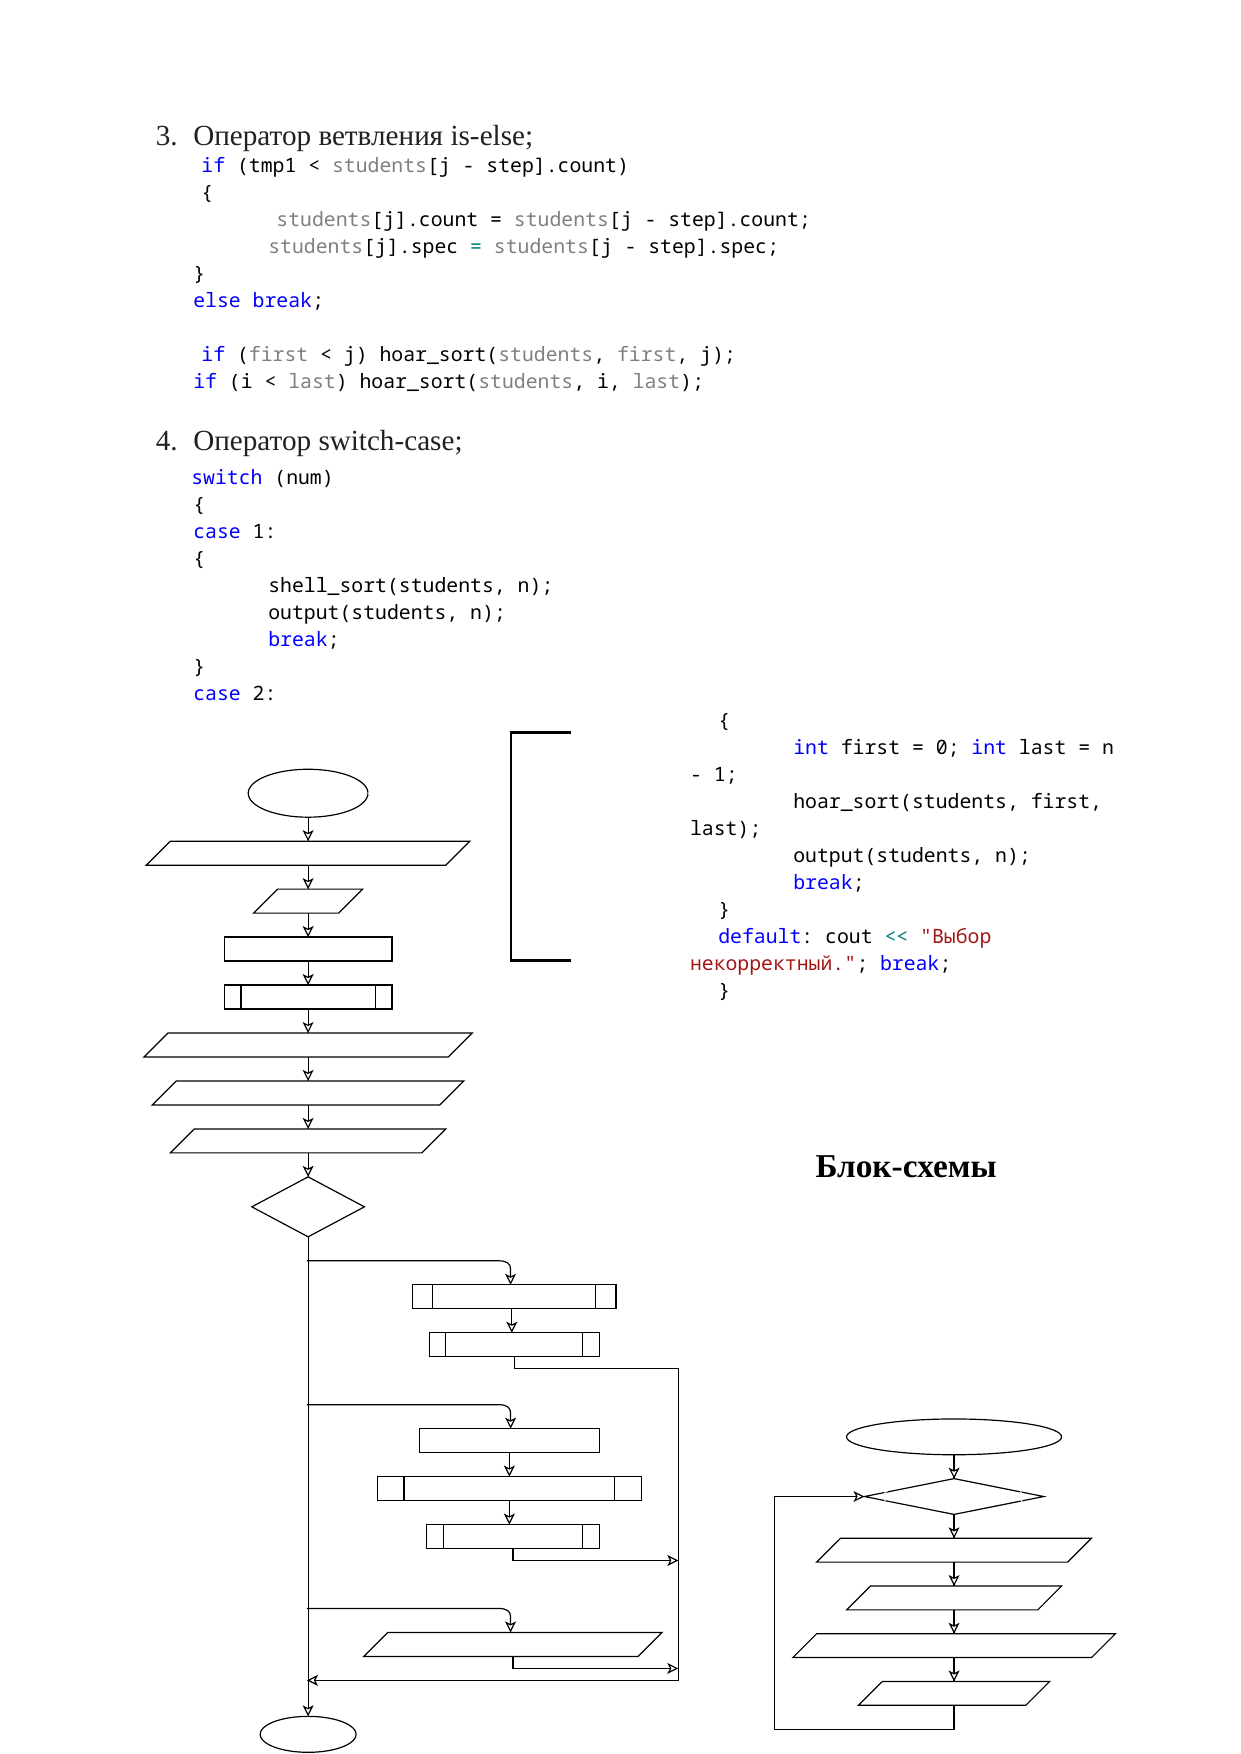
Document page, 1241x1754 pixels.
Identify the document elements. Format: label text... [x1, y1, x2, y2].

text default: cout << "Выбор некорректный."; break; [690, 922, 1122, 976]
text { [118, 179, 1122, 206]
text } [118, 652, 1122, 679]
text [118, 1147, 142, 1185]
text Блок-схемы [690, 1147, 1122, 1185]
text { [118, 544, 1122, 571]
list Оператор switch-case; [156, 423, 1122, 457]
text break; [690, 868, 1122, 895]
text [118, 868, 142, 895]
text case 2: [118, 679, 1122, 706]
text output(students, n); [690, 841, 1122, 868]
text [118, 976, 142, 1003]
text case 1: [118, 517, 1122, 544]
text [118, 787, 142, 841]
text if (i < last) hoar_sort(students, i, last); [118, 367, 1122, 394]
text [118, 922, 142, 976]
text [118, 841, 142, 868]
text } [690, 976, 1122, 1003]
text { [118, 490, 1122, 517]
text if (tmp1 < students[j - step].count) [118, 152, 1122, 179]
text shell_sort(students, n); [118, 571, 1122, 598]
text else break; [118, 287, 1122, 313]
text students[j].spec = students[j - step].spec; [118, 233, 1122, 259]
text switch (num) [118, 457, 1122, 490]
text } [690, 895, 1122, 922]
list Оператор ветвления is-else; [156, 118, 1122, 152]
text int first = 0; int last = n - 1; [690, 733, 1122, 787]
text students[j].count = students[j - step].count; [118, 206, 1122, 233]
text break; [118, 625, 1122, 652]
text [118, 895, 142, 922]
text if (first < j) hoar_sort(students, first, j); [118, 341, 1122, 367]
text hoar_sort(students, first, last); [690, 787, 1122, 841]
text } [118, 259, 1122, 287]
text [118, 733, 142, 787]
text output(students, n); [118, 598, 1122, 625]
text { [118, 706, 1122, 733]
